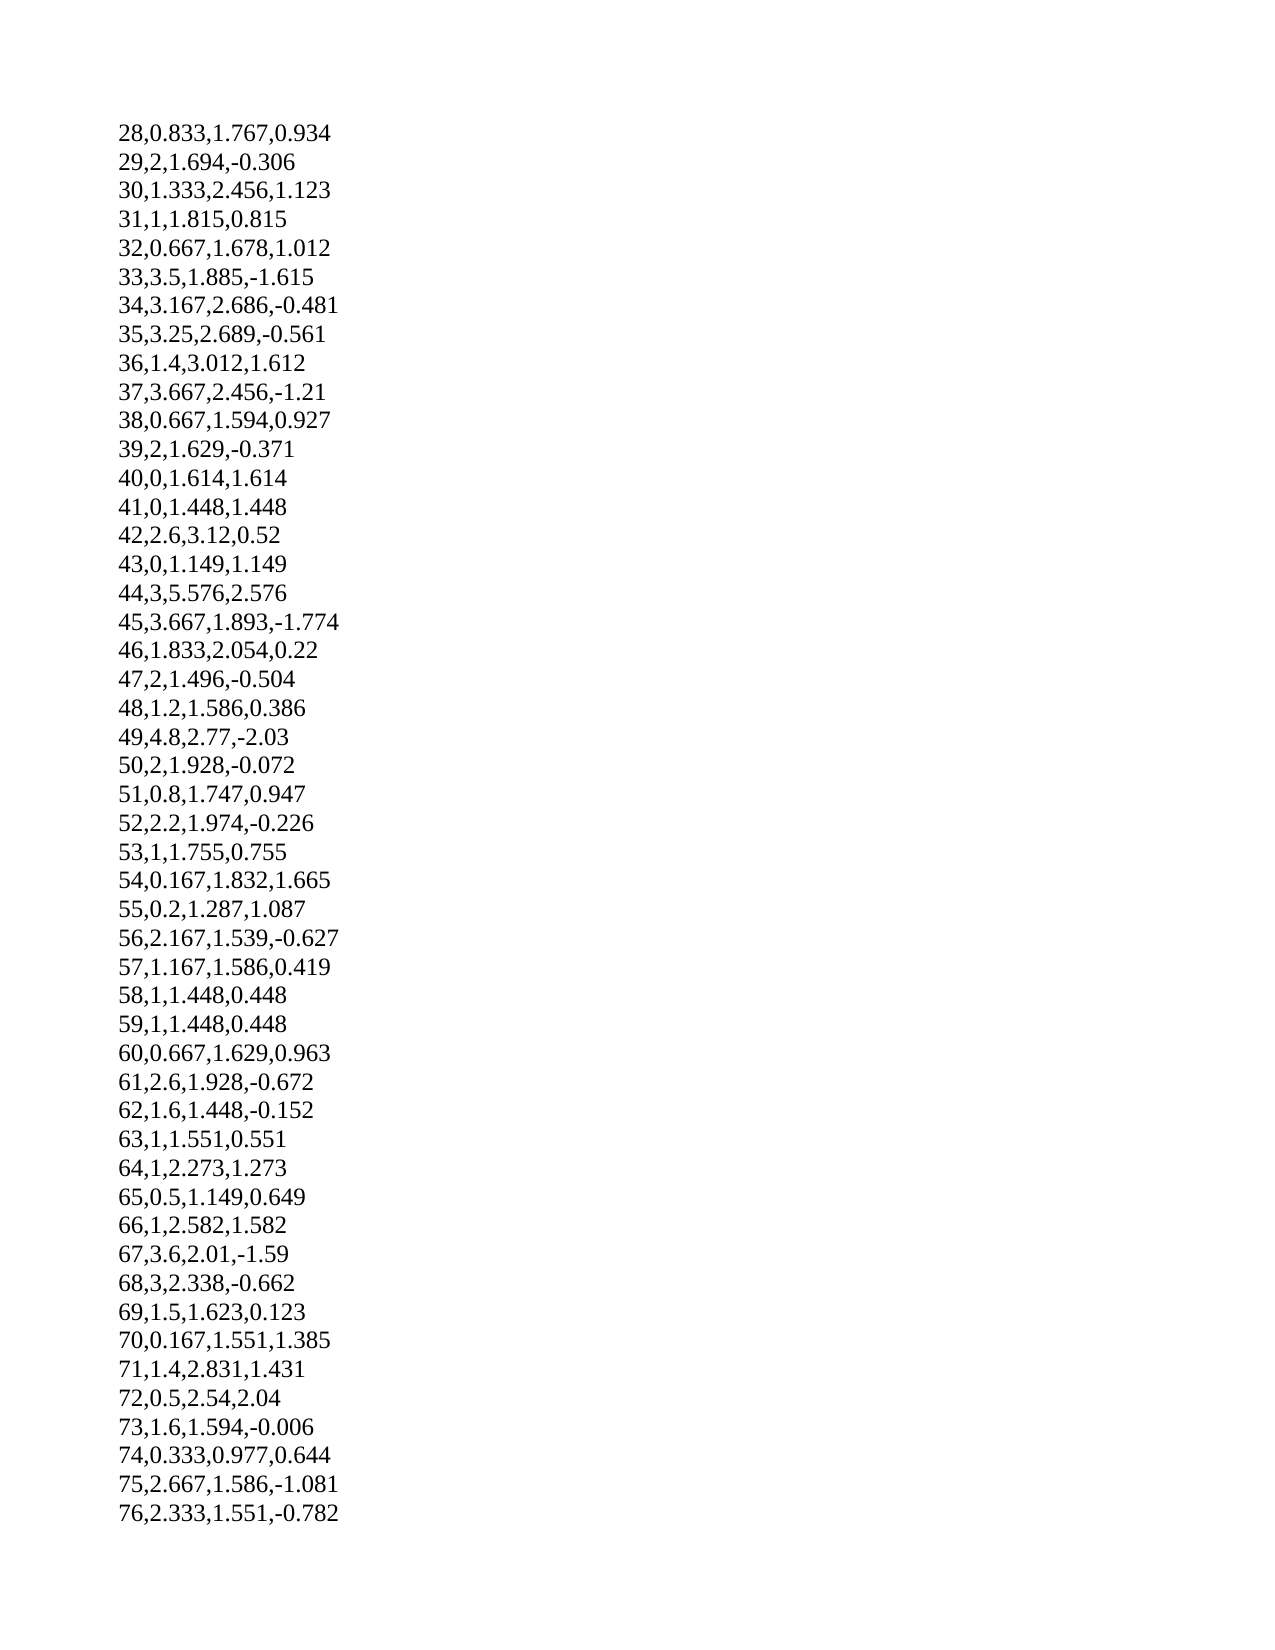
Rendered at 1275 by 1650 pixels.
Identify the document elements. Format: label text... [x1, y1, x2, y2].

text 75,2.667,1.586,-1.081 [118, 1469, 1157, 1498]
text 60,0.667,1.629,0.963 [118, 1038, 1157, 1067]
text 58,1,1.448,0.448 [118, 981, 1157, 1009]
text 63,1,1.551,0.551 [118, 1124, 1157, 1153]
text 55,0.2,1.287,1.087 [118, 894, 1157, 923]
text 51,0.8,1.747,0.947 [118, 779, 1157, 808]
text 59,1,1.448,0.448 [118, 1009, 1157, 1038]
text 35,3.25,2.689,-0.561 [118, 319, 1157, 348]
text 30,1.333,2.456,1.123 [118, 176, 1157, 204]
text 67,3.6,2.01,-1.59 [118, 1239, 1157, 1268]
text 56,2.167,1.539,-0.627 [118, 923, 1157, 952]
text 64,1,2.273,1.273 [118, 1153, 1157, 1182]
text 33,3.5,1.885,-1.615 [118, 262, 1157, 291]
text 40,0,1.614,1.614 [118, 463, 1157, 492]
text 65,0.5,1.149,0.649 [118, 1182, 1157, 1211]
text 47,2,1.496,-0.504 [118, 664, 1157, 693]
text 54,0.167,1.832,1.665 [118, 866, 1157, 894]
text 73,1.6,1.594,-0.006 [118, 1412, 1157, 1441]
text 31,1,1.815,0.815 [118, 204, 1157, 233]
text 53,1,1.755,0.755 [118, 837, 1157, 866]
text 36,1.4,3.012,1.612 [118, 348, 1157, 377]
text 74,0.333,0.977,0.644 [118, 1441, 1157, 1469]
text 29,2,1.694,-0.306 [118, 147, 1157, 176]
text 61,2.6,1.928,-0.672 [118, 1067, 1157, 1096]
text 70,0.167,1.551,1.385 [118, 1326, 1157, 1354]
text 34,3.167,2.686,-0.481 [118, 291, 1157, 319]
text 32,0.667,1.678,1.012 [118, 233, 1157, 262]
text 43,0,1.149,1.149 [118, 549, 1157, 578]
text 28,0.833,1.767,0.934 [118, 118, 1157, 147]
text 57,1.167,1.586,0.419 [118, 952, 1157, 981]
text 71,1.4,2.831,1.431 [118, 1354, 1157, 1383]
text 69,1.5,1.623,0.123 [118, 1297, 1157, 1326]
text 62,1.6,1.448,-0.152 [118, 1096, 1157, 1124]
text 41,0,1.448,1.448 [118, 492, 1157, 521]
text 48,1.2,1.586,0.386 [118, 693, 1157, 722]
text 46,1.833,2.054,0.22 [118, 636, 1157, 664]
text 72,0.5,2.54,2.04 [118, 1383, 1157, 1412]
text 50,2,1.928,-0.072 [118, 751, 1157, 779]
text 44,3,5.576,2.576 [118, 578, 1157, 607]
text 45,3.667,1.893,-1.774 [118, 607, 1157, 636]
text 66,1,2.582,1.582 [118, 1211, 1157, 1239]
text 52,2.2,1.974,-0.226 [118, 808, 1157, 837]
text 39,2,1.629,-0.371 [118, 434, 1157, 463]
text 49,4.8,2.77,-2.03 [118, 722, 1157, 751]
text 37,3.667,2.456,-1.21 [118, 377, 1157, 406]
text 76,2.333,1.551,-0.782 [118, 1498, 1157, 1527]
text 68,3,2.338,-0.662 [118, 1268, 1157, 1297]
text 42,2.6,3.12,0.52 [118, 521, 1157, 549]
text 38,0.667,1.594,0.927 [118, 406, 1157, 434]
